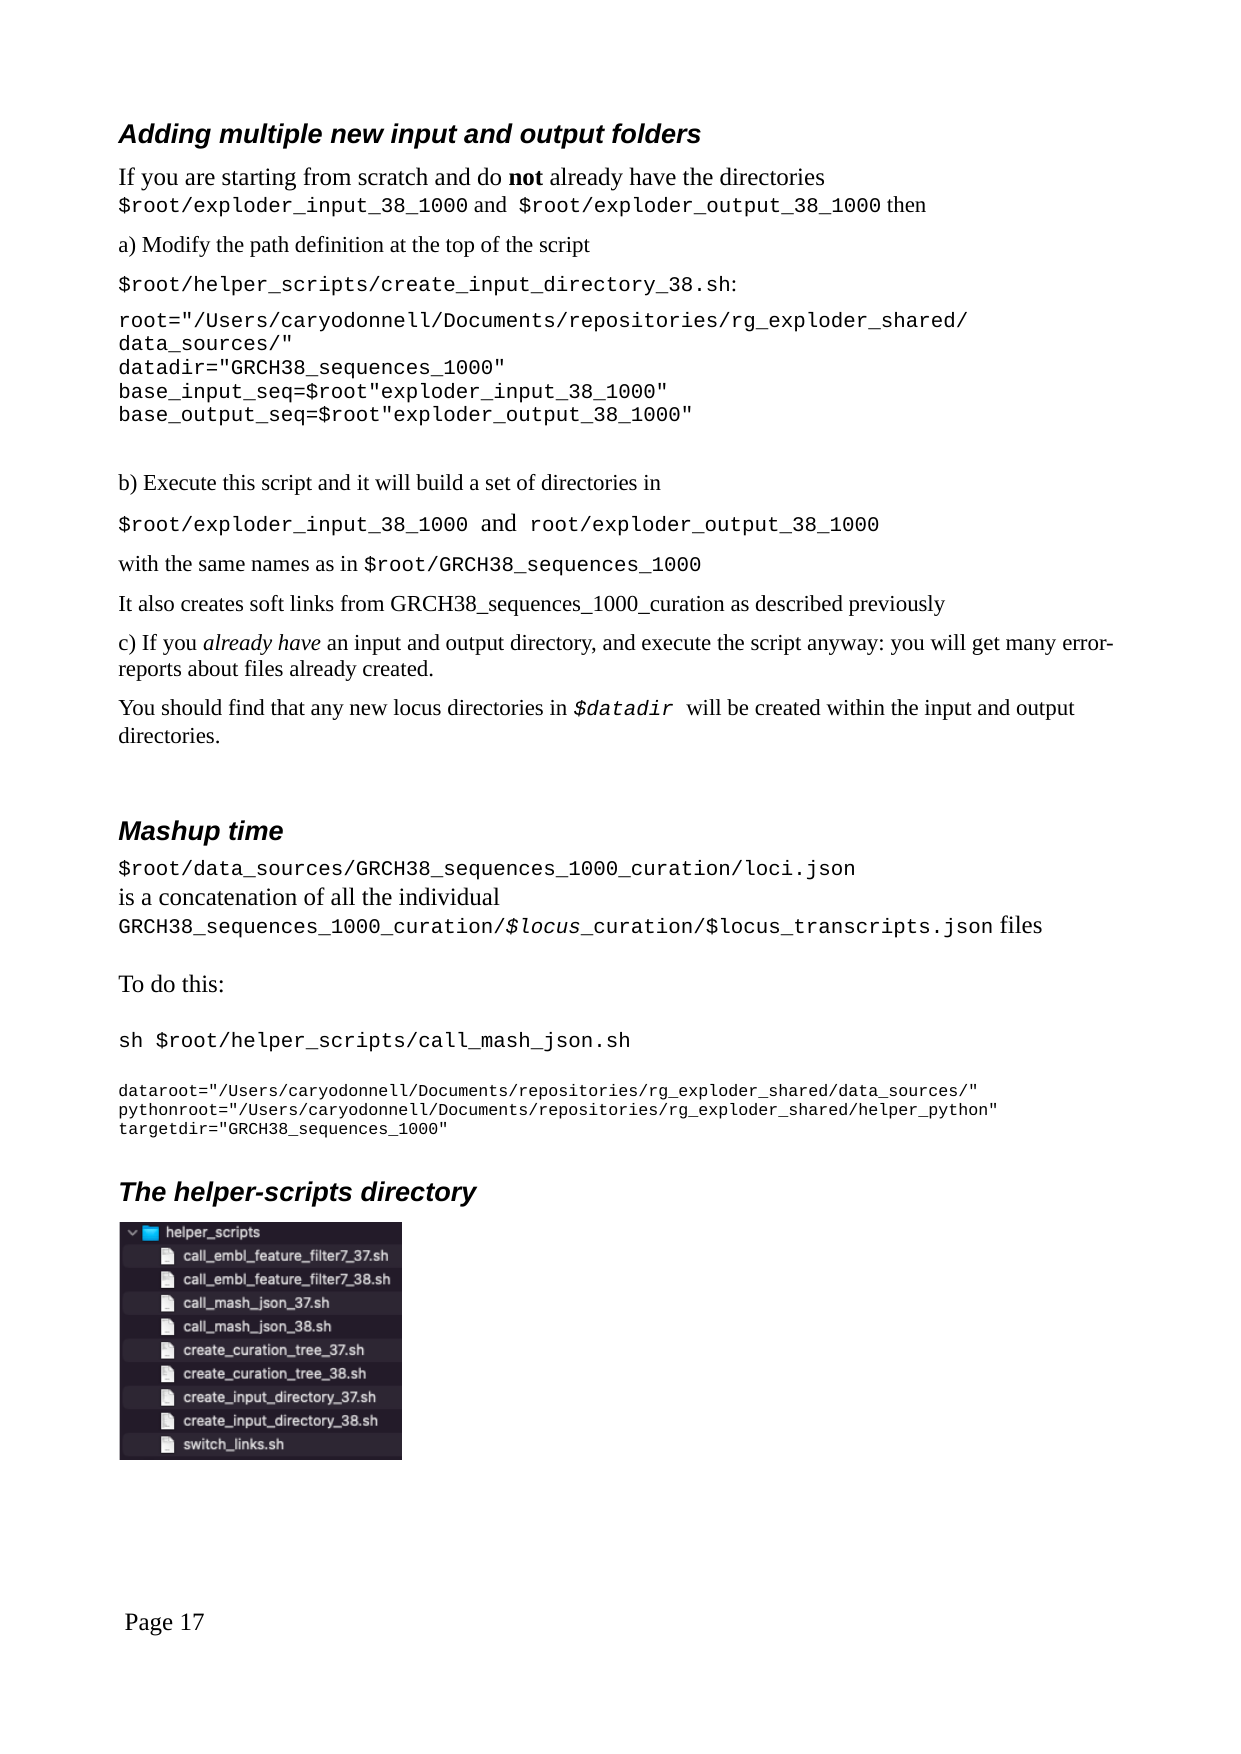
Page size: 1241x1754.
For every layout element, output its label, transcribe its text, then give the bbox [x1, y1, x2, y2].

text is a concatenation of all the individual GRCH38_sequences_1000_curation/$locus_curation/$locus_transcripts.json files [118, 882, 1122, 940]
subtitle Adding multiple new input and output folders [118, 118, 1122, 149]
subtitle The helper-scripts directory [118, 1176, 1122, 1207]
text $root/exploder_input_38_1000 and root/exploder_output_38_1000 [118, 508, 1122, 538]
text b) Execute this script and it will build a set of directories in [118, 469, 1122, 496]
text $root/helper_scripts/create_input_directory_38.sh: [118, 269, 1122, 297]
subtitle Mashup time [118, 814, 1122, 846]
text c) If you already have an input and output directory, and execute the script anyway: you will get many error-reports about files already created. [118, 629, 1122, 682]
text You should find that any new locus directories in $datadir will be created within the input and output directories. [118, 694, 1122, 748]
text datadir="GRCH38_sequences_1000" [118, 357, 1122, 381]
text It also creates soft links from GRCH38_sequences_1000_curation as described previously [118, 590, 1122, 617]
text with the same names as in $root/GRCH38_sequences_1000 [118, 550, 1122, 578]
text dataroot="/Users/caryodonnell/Documents/repositories/rg_exploder_shared/data_sources/" [118, 1083, 1122, 1102]
text $root/data_sources/GRCH38_sequences_1000_curation/loci.json [118, 858, 1122, 882]
text targetdir="GRCH38_sequences_1000" [118, 1121, 1122, 1139]
text root="/Users/caryodonnell/Documents/repositories/rg_exploder_shared/data_sources/" [118, 310, 1122, 357]
text base_output_seq=$root"exploder_output_38_1000" [118, 404, 1122, 428]
text To do this: [118, 969, 1122, 998]
text pythonroot="/Users/caryodonnell/Documents/repositories/rg_exploder_shared/helper_python" [118, 1102, 1122, 1121]
text If you are starting from scratch and do not already have the directories $root/exploder_input_38_1000 and $root/exploder_output_38_1000 then [118, 162, 1122, 218]
text sh $root/helper_scripts/call_mash_json.sh [118, 1026, 1122, 1054]
text base_input_seq=$root"exploder_input_38_1000" [118, 381, 1122, 404]
picture [119, 1222, 402, 1460]
text a) Modify the path definition at the top of the script [118, 231, 1122, 257]
